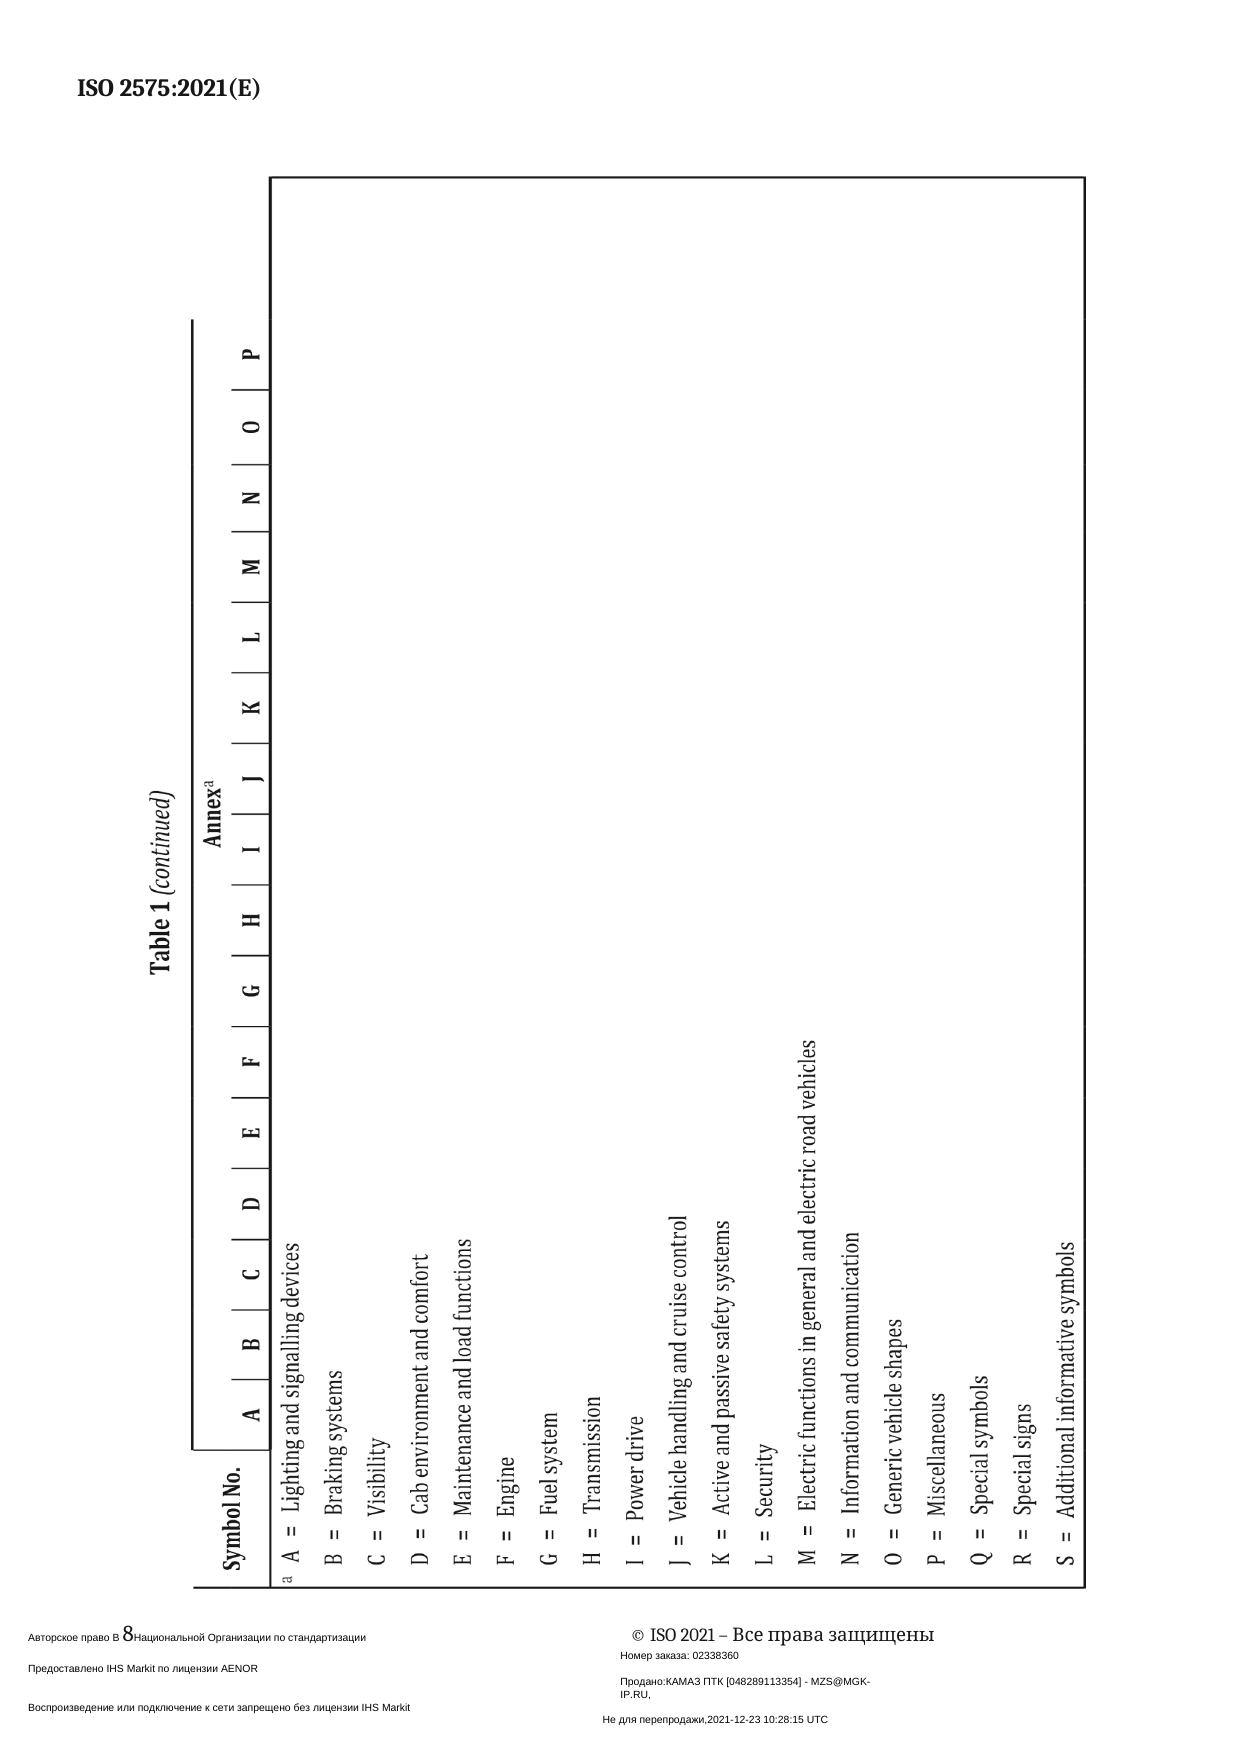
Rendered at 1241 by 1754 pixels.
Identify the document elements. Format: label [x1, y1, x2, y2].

picture [148, 175, 1086, 1589]
